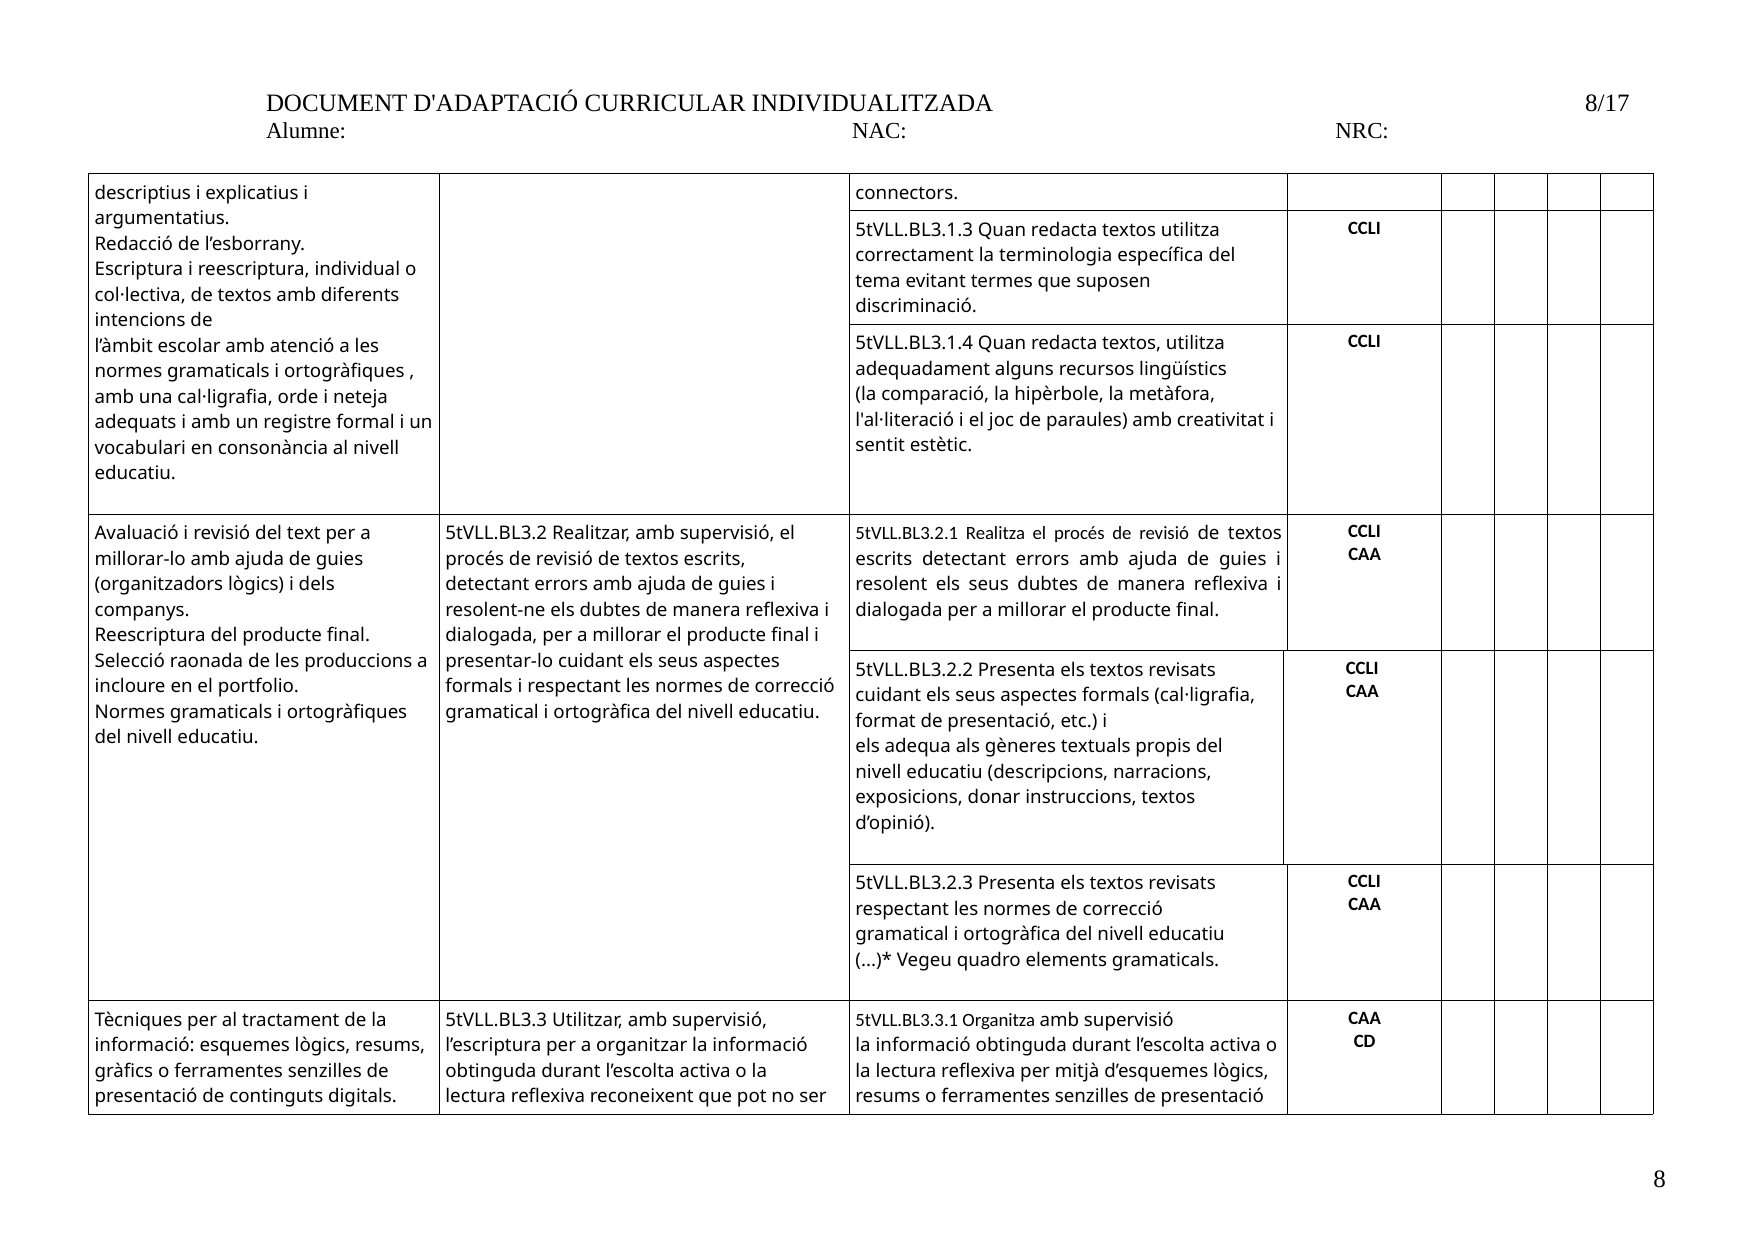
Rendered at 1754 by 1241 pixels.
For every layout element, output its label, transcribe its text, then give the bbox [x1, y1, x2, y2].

table_cell [1548, 515, 1600, 650]
table_cell Avaluació i revisió del text per a millorar-lo amb ajuda de guies (organitzadors lògics) i dels companys. Reescriptura del producte final. Selecció raonada de les produccions a incloure en el portfolio. Normes gramaticals i ortogràfiques del nivell educatiu. [89, 515, 439, 1000]
table_cell 5tVLL.BL3.2.1 Realitza el procés de revisió de textos escrits detectant errors amb ajuda de guies i resolent els seus dubtes de manera reflexiva i dialogada per a millorar el producte final. [850, 515, 1287, 650]
table_cell [1495, 174, 1547, 210]
table_cell [1548, 651, 1600, 863]
table_cell [1601, 174, 1653, 210]
table_cell [1442, 1001, 1494, 1114]
table_cell CCLI CAA [1288, 515, 1441, 650]
table_cell 5tVLL.BL3.1.3 Quan redacta textos utilitza correctament la terminologia específica del tema evitant termes que suposen discriminació. [850, 211, 1287, 324]
table_cell [1442, 174, 1494, 210]
table_cell [1442, 325, 1494, 514]
table_cell [1601, 325, 1653, 514]
table_cell Tècniques per al tractament de la informació: esquemes lògics, resums, gràfics o ferramentes senzilles de presentació de continguts digitals. [89, 1001, 439, 1114]
table_cell [1288, 174, 1441, 210]
table_cell [1495, 651, 1547, 863]
table_cell connectors. [850, 174, 1287, 210]
table_cell [1442, 865, 1494, 1000]
table_cell [1548, 325, 1600, 514]
table_cell CCLI CAA [1284, 651, 1441, 863]
table_cell [440, 174, 849, 514]
table_cell [1495, 325, 1547, 514]
table_cell [1601, 1001, 1653, 1114]
table_cell 5tVLL.BL3.3.1 Organitza amb supervisió la informació obtinguda durant l’escolta activa o la lectura reflexiva per mitjà d’esquemes lògics, resums o ferramentes senzilles de presentació [850, 1001, 1287, 1114]
table_cell [1601, 211, 1653, 324]
table_cell 5tVLL.BL3.1.4 Quan redacta textos, utilitza adequadament alguns recursos lingüístics (la comparació, la hipèrbole, la metàfora, l'al·literació i el joc de paraules) amb creativitat i sentit estètic. [850, 325, 1287, 514]
table_cell [1495, 1001, 1547, 1114]
table_cell CCLI CAA [1288, 865, 1441, 1000]
table_cell [1601, 651, 1653, 863]
table_cell CCLI [1288, 325, 1441, 514]
table_cell [1548, 211, 1600, 324]
table_cell [1442, 515, 1494, 650]
table_cell descriptius i explicatius i argumentatius. Redacció de l’esborrany. Escriptura i reescriptura, individual o col·lectiva, de textos amb diferents intencions de l’àmbit escolar amb atenció a les normes gramaticals i ortogràfiques , amb una cal·ligrafia, orde i neteja adequats i amb un registre formal i un vocabulari en consonància al nivell educatiu. [89, 174, 439, 514]
table_cell 5tVLL.BL3.2.2 Presenta els textos revisats cuidant els seus aspectes formals (cal·ligrafia, format de presentació, etc.) i els adequa als gèneres textuals propis del nivell educatiu (descripcions, narracions, exposicions, donar instruccions, textos d’opinió). [850, 651, 1283, 863]
table_cell [1495, 515, 1547, 650]
table_cell CCLI [1288, 211, 1441, 324]
table_cell 5tVLL.BL3.3 Utilitzar, amb supervisió, l’escriptura per a organitzar la informació obtinguda durant l’escolta activa o la lectura reflexiva reconeixent que pot no ser [440, 1001, 849, 1114]
table_cell [1548, 1001, 1600, 1114]
table_cell [1442, 211, 1494, 324]
table_cell CAA CD [1288, 1001, 1441, 1114]
table_cell [1495, 211, 1547, 324]
table_cell 5tVLL.BL3.2.3 Presenta els textos revisats respectant les normes de correcció gramatical i ortogràfica del nivell educatiu (...)* Vegeu quadro elements gramaticals. [850, 865, 1287, 1000]
table_cell [1442, 651, 1494, 863]
table_cell [1548, 174, 1600, 210]
table_cell [1495, 865, 1547, 1000]
table_cell [1601, 865, 1653, 1000]
table_cell [1548, 865, 1600, 1000]
table_cell [1601, 515, 1653, 650]
table_cell 5tVLL.BL3.2 Realitzar, amb supervisió, el procés de revisió de textos escrits, detectant errors amb ajuda de guies i resolent-ne els dubtes de manera reflexiva i dialogada, per a millorar el producte final i presentar-lo cuidant els seus aspectes formals i respectant les normes de correcció gramatical i ortogràfica del nivell educatiu. [440, 515, 849, 1000]
